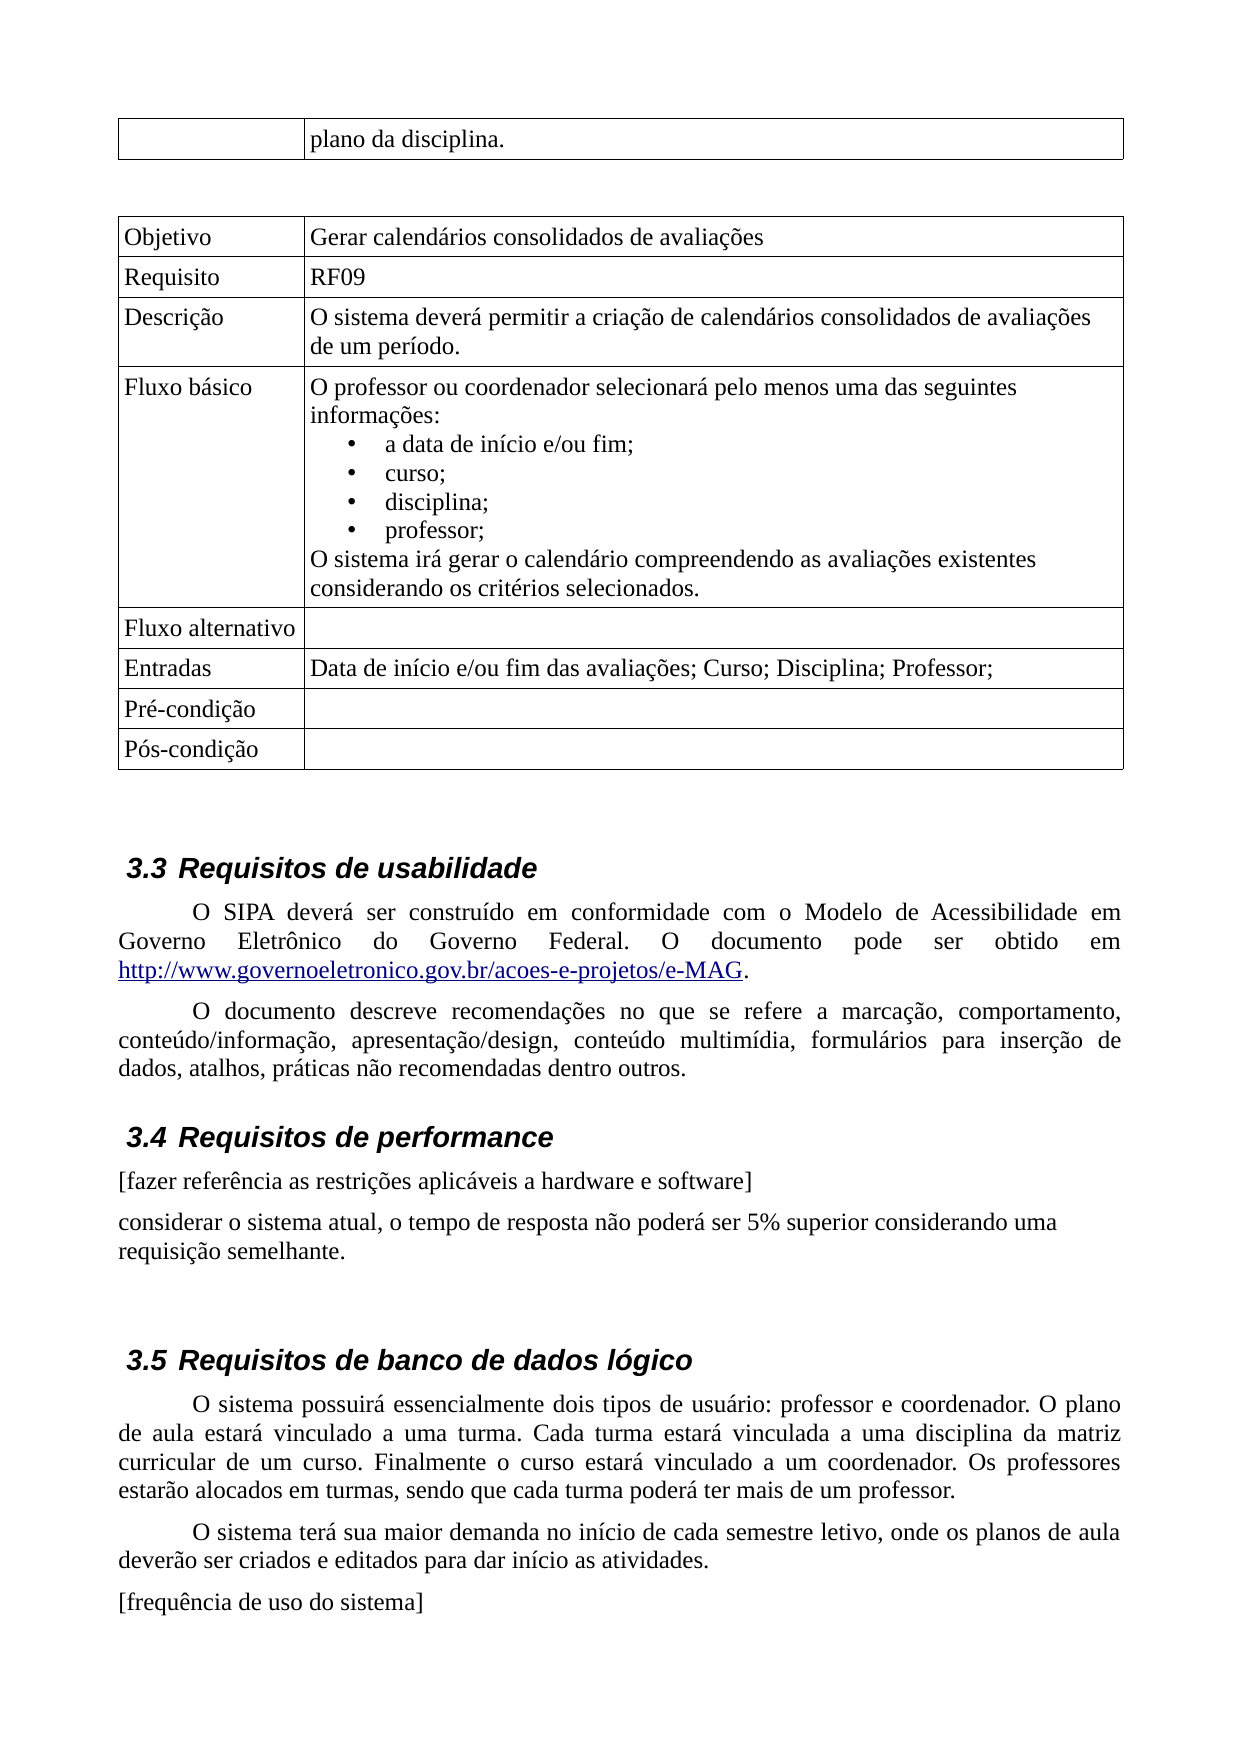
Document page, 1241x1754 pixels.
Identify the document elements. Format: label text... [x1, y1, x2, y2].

table_cell RF09 [305, 257, 1123, 297]
table_cell [305, 689, 1123, 728]
table_cell Requisito [119, 257, 304, 297]
text [frequência de uso do sistema] [118, 1587, 1122, 1616]
text O sistema terá sua maior demanda no início de cada semestre letivo, onde os planos de aula deverão ser criados e editados para dar início as atividades. [118, 1517, 1122, 1574]
text O documento descreve recomendações no que se refere a marcação, comportamento, conteúdo/informação, apresentação/design, conteúdo multimídia, formulários para inserção de dados, atalhos, práticas não recomendadas dentro outros. [118, 996, 1122, 1082]
text O sistema possuirá essencialmente dois tipos de usuário: professor e coordenador. O plano de aula estará vinculado a uma turma. Cada turma estará vinculada a uma disciplina da matriz curricular de um curso. Finalmente o curso estará vinculado a um coordenador. Os professores estarão alocados em turmas, sendo que cada turma poderá ter mais de um professor. [118, 1389, 1122, 1504]
table_cell [119, 119, 304, 158]
subtitle Requisitos de performance [118, 1120, 1122, 1153]
text [fazer referência as restrições aplicáveis a hardware e software] [118, 1166, 1122, 1194]
table_header Objetivo [119, 217, 304, 256]
table_cell [305, 608, 1123, 648]
table_cell Descrição [119, 298, 304, 366]
subtitle Requisitos de banco de dados lógico [118, 1343, 1122, 1377]
table_cell Entradas [119, 649, 304, 688]
table_cell Fluxo básico [119, 367, 304, 607]
table_cell Pós-condição [119, 729, 304, 768]
table_header Gerar calendários consolidados de avaliações [305, 217, 1123, 256]
table_cell Data de início e/ou fim das avaliações; Curso; Disciplina; Professor; [305, 649, 1123, 688]
table_cell O professor ou coordenador selecionará pelo menos uma das seguintes informações: a data de início e/ou fim; curso; disciplina; professor; O sistema irá gerar o calendário compreendendo as avaliações existentes considerando os critérios selecionados. [305, 367, 1123, 607]
table_cell plano da disciplina. [305, 119, 1123, 158]
table_cell Pré-condição [119, 689, 304, 728]
text O SIPA deverá ser construído em conformidade com o Modelo de Acessibilidade em Governo Eletrônico do Governo Federal. O documento pode ser obtido em http://www.governoeletronico.gov.br/acoes-e-projetos/e-MAG. [118, 897, 1122, 983]
subtitle Requisitos de usabilidade [118, 851, 1122, 885]
table_cell O sistema deverá permitir a criação de calendários consolidados de avaliações de um período. [305, 298, 1123, 366]
table_cell [305, 729, 1123, 768]
text considerar o sistema atual, o tempo de resposta não poderá ser 5% superior considerando uma requisição semelhante. [118, 1207, 1122, 1264]
table_cell Fluxo alternativo [119, 608, 304, 648]
